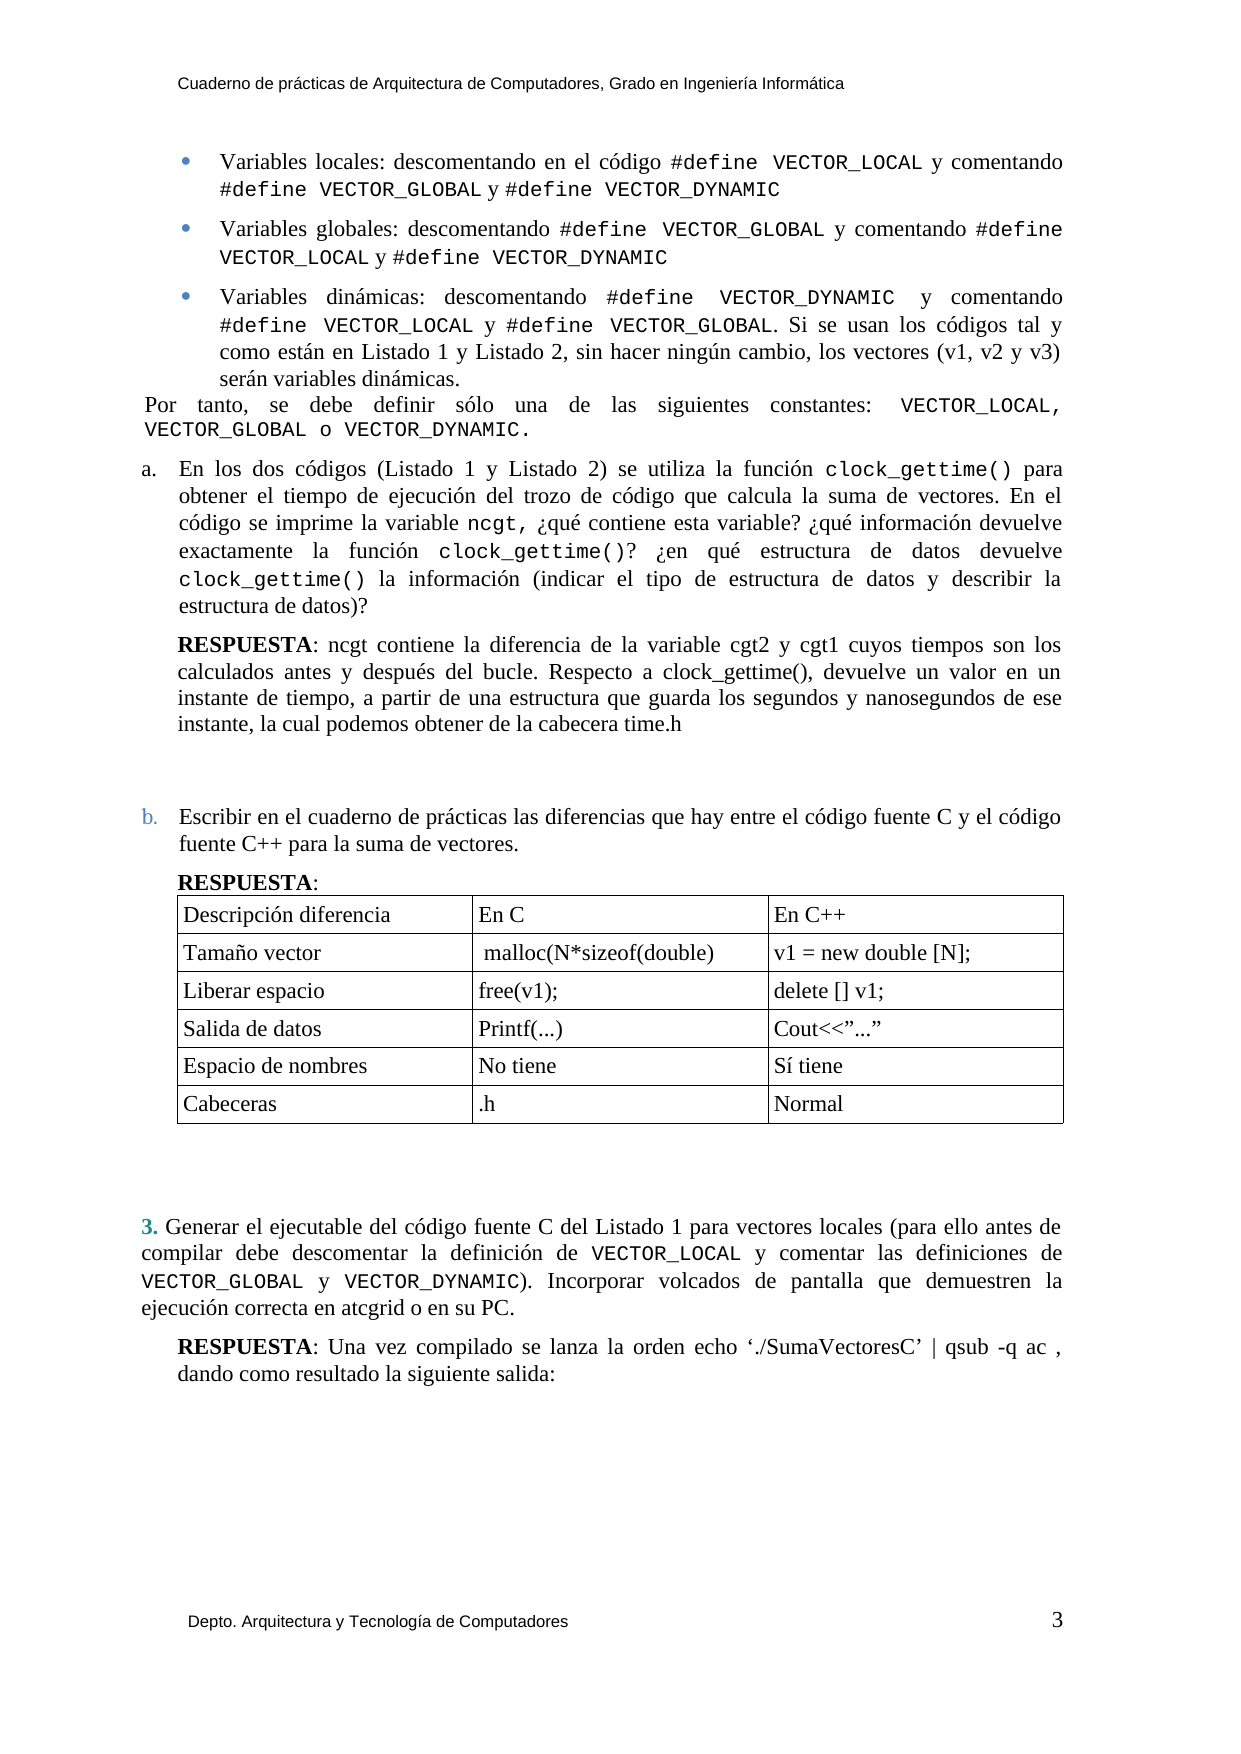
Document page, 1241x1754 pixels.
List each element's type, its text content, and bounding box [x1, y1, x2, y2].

table_cell v1 = new double [N]; [769, 1026, 1063, 1062]
table_cell Espacio de nombres [178, 1139, 472, 1176]
table_cell Normal [769, 1177, 1063, 1214]
table_cell Cabeceras [178, 1177, 472, 1214]
list Variables globales: descomentando #define VECTOR_GLOBAL y comentando #define VECTOR_LOCAL y #define VECTOR_DYNAMIC [182, 307, 1063, 362]
table_cell .h [473, 1177, 768, 1214]
list Escribir en el cuaderno de prácticas las diferencias que hay entre el código fuente C y el código fuente C++ para la suma de vectores. [141, 894, 1063, 948]
table_cell Sí tiene [769, 1139, 1063, 1176]
list RESPUESTA: ncgt contiene la diferencia de la variable cgt2 y cgt1 cuyos tiempos son los calculados antes y después del bucle. Respecto a clock_gettime(), devuelve un valor en un instante de tiempo, a partir de una estructura que guarda los segundos y nanosegundos de ese instante, la cual podemos obtener de la cabecera time.h [177, 723, 1063, 828]
table_cell Tamaño vector [178, 1026, 472, 1062]
list RESPUESTA: [177, 960, 1063, 987]
list RESPUESTA: Una vez compilado se lanza la orden echo ‘./SumaVectoresC’ | qsub -q ac , dando como resultado la siguiente salida: [177, 1425, 1063, 1478]
text Por tanto, se debe definir sólo una de las siguientes constantes: VECTOR_LOCAL, VECTOR_GLOBAL o VECTOR_DYNAMIC. [144, 483, 1063, 534]
table_header En C [473, 988, 768, 1024]
list Variables locales: descomentando en el código #define VECTOR_LOCAL y comentando #define VECTOR_GLOBAL y #define VECTOR_DYNAMIC [182, 239, 1063, 294]
text Los códigos utilizan directivas del compilador para fijar el tipo de variable de los vectores (v1, v2 y v3). En los comentarios que hay al principio de los códigos se indica cómo hay que compilarlos. Los vectores pueden ser: [144, 148, 1063, 227]
table_cell No tiene [473, 1139, 768, 1176]
table_header Descripción diferencia [178, 988, 472, 1024]
table_cell Liberar espacio [178, 1064, 472, 1100]
list Variables dinámicas: descomentando #define VECTOR_DYNAMIC y comentando #define VECTOR_LOCAL y #define VECTOR_GLOBAL. Si se usan los códigos tal y como están en Listado 1 y Listado 2, sin hacer ningún cambio, los vectores (v1, v2 y v3) serán variables dinámicas. [182, 375, 1063, 483]
table_header En C++ [769, 988, 1063, 1024]
table_cell free(v1); [473, 1064, 768, 1100]
table_cell Printf(...) [473, 1101, 768, 1138]
table_cell Cout<<”...” [769, 1101, 1063, 1138]
table_cell Salida de datos [178, 1101, 472, 1138]
table_cell malloc(N*sizeof(double) [473, 1026, 768, 1062]
list En los dos códigos (Listado 1 y Listado 2) se utiliza la función clock_gettime() para obtener el tiempo de ejecución del trozo de código que calcula la suma de vectores. En el código se imprime la variable ncgt, ¿qué contiene esta variable? ¿qué información devuelve exactamente la función clock_gettime()? ¿en qué estructura de datos devuelve clock_gettime() la información (indicar el tipo de estructura de datos y describir la estructura de datos)? [141, 546, 1063, 710]
list 3. Generar el ejecutable del código fuente C del Listado 1 para vectores locales (para ello antes de compilar debe descomentar la definición de VECTOR_LOCAL y comentar las definiciones de VECTOR_GLOBAL y VECTOR_DYNAMIC). Incorporar volcados de pantalla que demuestren la ejecución correcta en atcgrid o en su PC. [103, 1304, 1063, 1412]
table_cell delete [] v1; [769, 1064, 1063, 1100]
